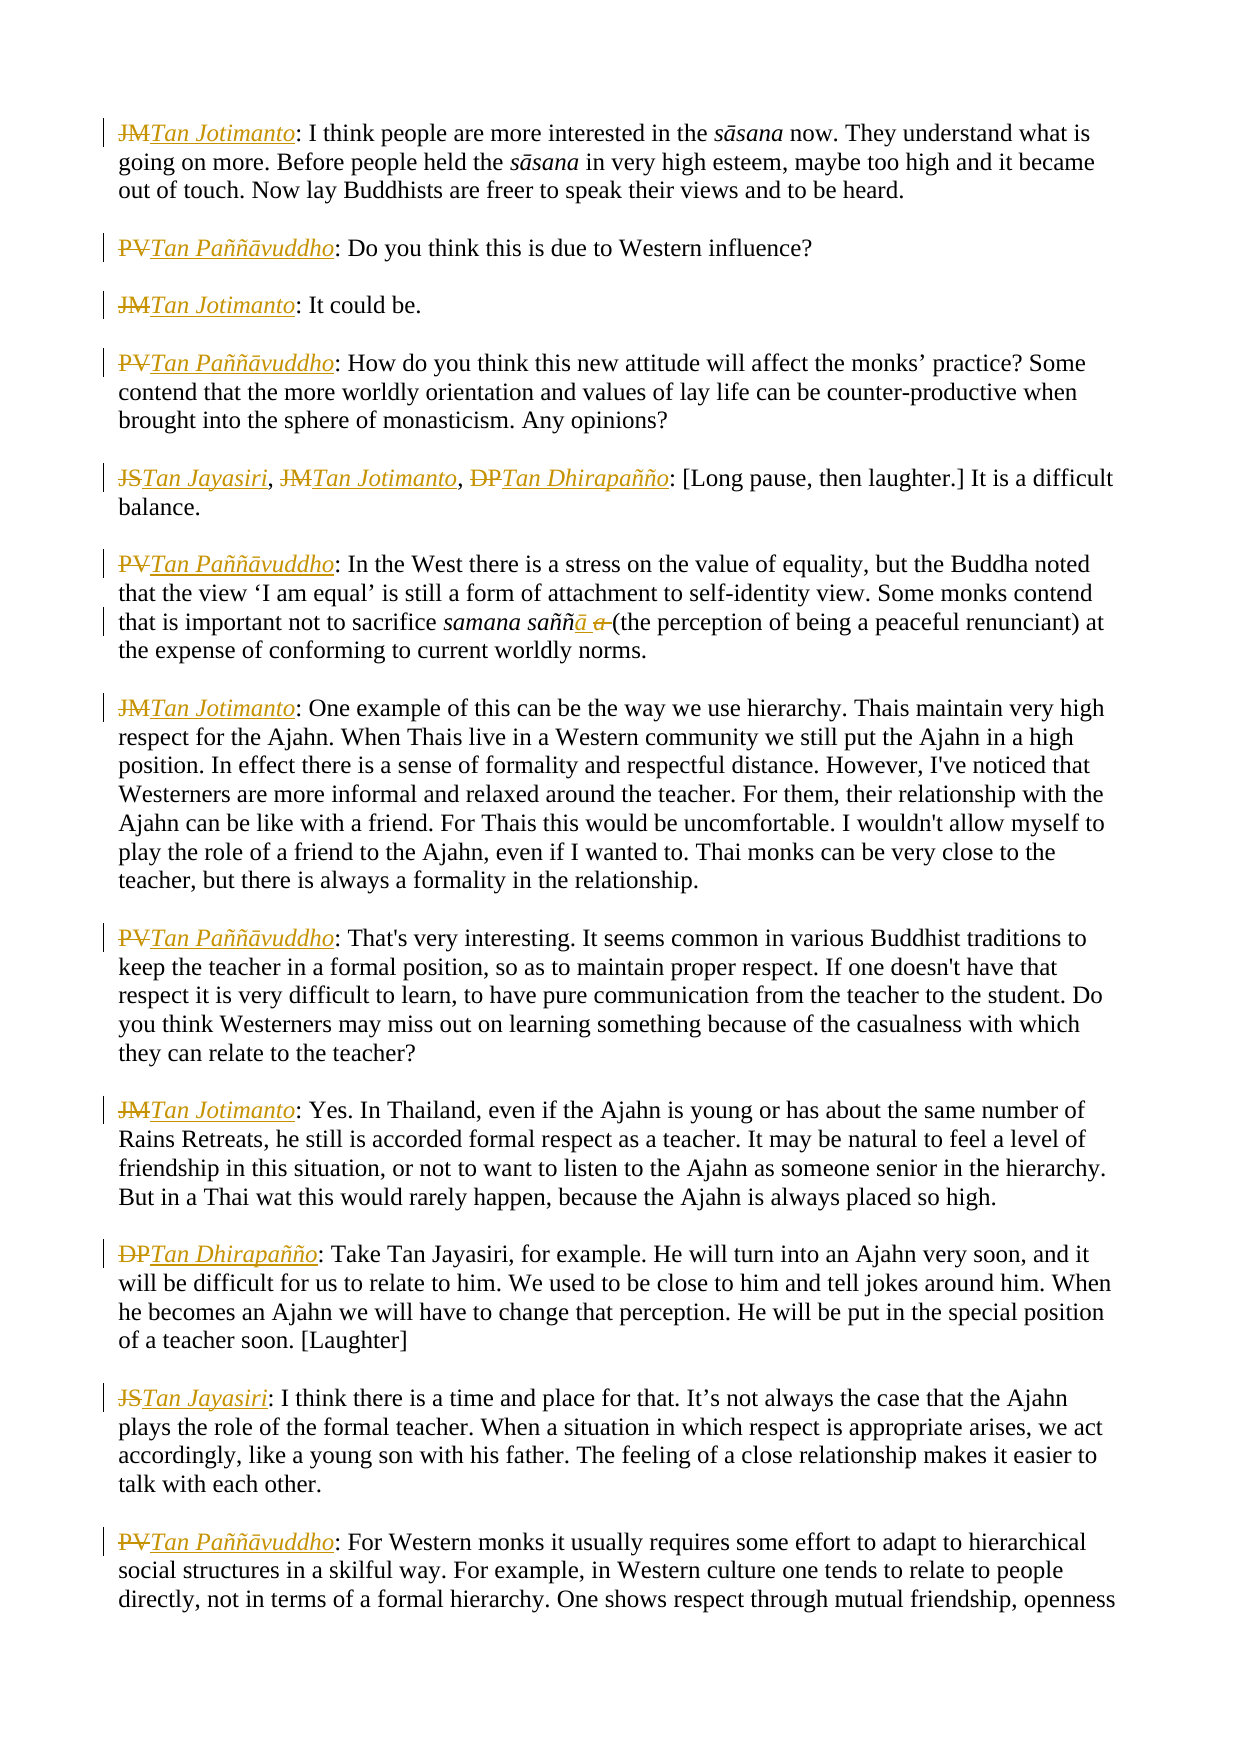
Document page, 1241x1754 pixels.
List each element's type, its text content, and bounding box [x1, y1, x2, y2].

text Tan Jotimanto: One example of this can be the way we use hierarchy. Thais maintain very high respect for the Ajahn. When Thais live in a Western community we still put the Ajahn in a high position. In effect there is a sense of formality and respectful distance. However, I've noticed that Westerners are more informal and relaxed around the teacher. For them, their relationship with the Ajahn can be like with a friend. For Thais this would be uncomfortable. I wouldn't allow myself to play the role of a friend to the Ajahn, even if I wanted to. Thai monks can be very close to the teacher, but there is always a formality in the relationship. [118, 693, 1122, 894]
text Tan Paññāvuddho‎: How do you think this new attitude will affect the monks’ practice? Some contend that the more worldly orientation and values of lay life can be counter-productive when brought into the sphere of monasticism. Any opinions? [118, 348, 1122, 434]
text Tan Paññāvuddho‎: For Western monks it usually requires some effort to adapt to hierarchical social structures in a skilful way. For example, in Western culture one tends to relate to people directly, not in terms of a formal hierarchy. One shows respect through mutual friendship, openness [118, 1527, 1122, 1613]
text Tan Jayasiri: I think there is a time and place for that. It’s not always the case that the Ajahn plays the role of the formal teacher. When a situation in which respect is appropriate arises, we act accordingly, like a young son with his father. The feeling of a close relationship makes it easier to talk with each other. [118, 1383, 1122, 1498]
text Tan Jayasiri, Tan Jotimanto, Tan Dhirapañño‎: [Long pause, then laughter.] It is a difficult balance. [118, 463, 1122, 521]
text Tan Jotimanto: I think people are more interested in the sāsana now. They understand what is going on more. Before people held the sāsana in very high esteem, maybe too high and it became out of touch. Now lay Buddhists are freer to speak their views and to be heard. [118, 118, 1122, 204]
text Tan Jotimanto: Yes. In Thailand, even if the Ajahn is young or has about the same number of Rains Retreats, he still is accorded formal respect as a teacher. It may be natural to feel a level of friendship in this situation, or not to want to listen to the Ajahn as someone senior in the hierarchy. But in a Thai wat this would rarely happen, because the Ajahn is always placed so high. [118, 1096, 1122, 1211]
text Tan Paññāvuddho‎: That's very interesting. It seems common in various Buddhist traditions to keep the teacher in a formal position, so as to maintain proper respect. If one doesn't have that respect it is very difficult to learn, to have pure communication from the teacher to the student. Do you think Westerners may miss out on learning something because of the casualness with which they can relate to the teacher? [118, 923, 1122, 1067]
text Tan Dhirapañño‎: Take Tan Jayasiri, for example. He will turn into an Ajahn very soon, and it will be difficult for us to relate to him. We used to be close to him and tell jokes around him. When he becomes an Ajahn we will have to change that perception. He will be put in the special position of a teacher soon. [Laughter] [118, 1239, 1122, 1354]
text Tan Paññāvuddho‎: Do you think this is due to Western influence? [118, 233, 1122, 262]
text Tan Paññāvuddho‎: In the West there is a stress on the value of equality, but the Buddha noted that the view ‘I am equal’ is still a form of attachment to self-identity view. Some monks contend that is important not to sacrifice samana saññā (the perception of being a peaceful renunciant) at the expense of conforming to current worldly norms. [118, 549, 1122, 664]
text Tan Jotimanto: It could be. [118, 291, 1122, 319]
